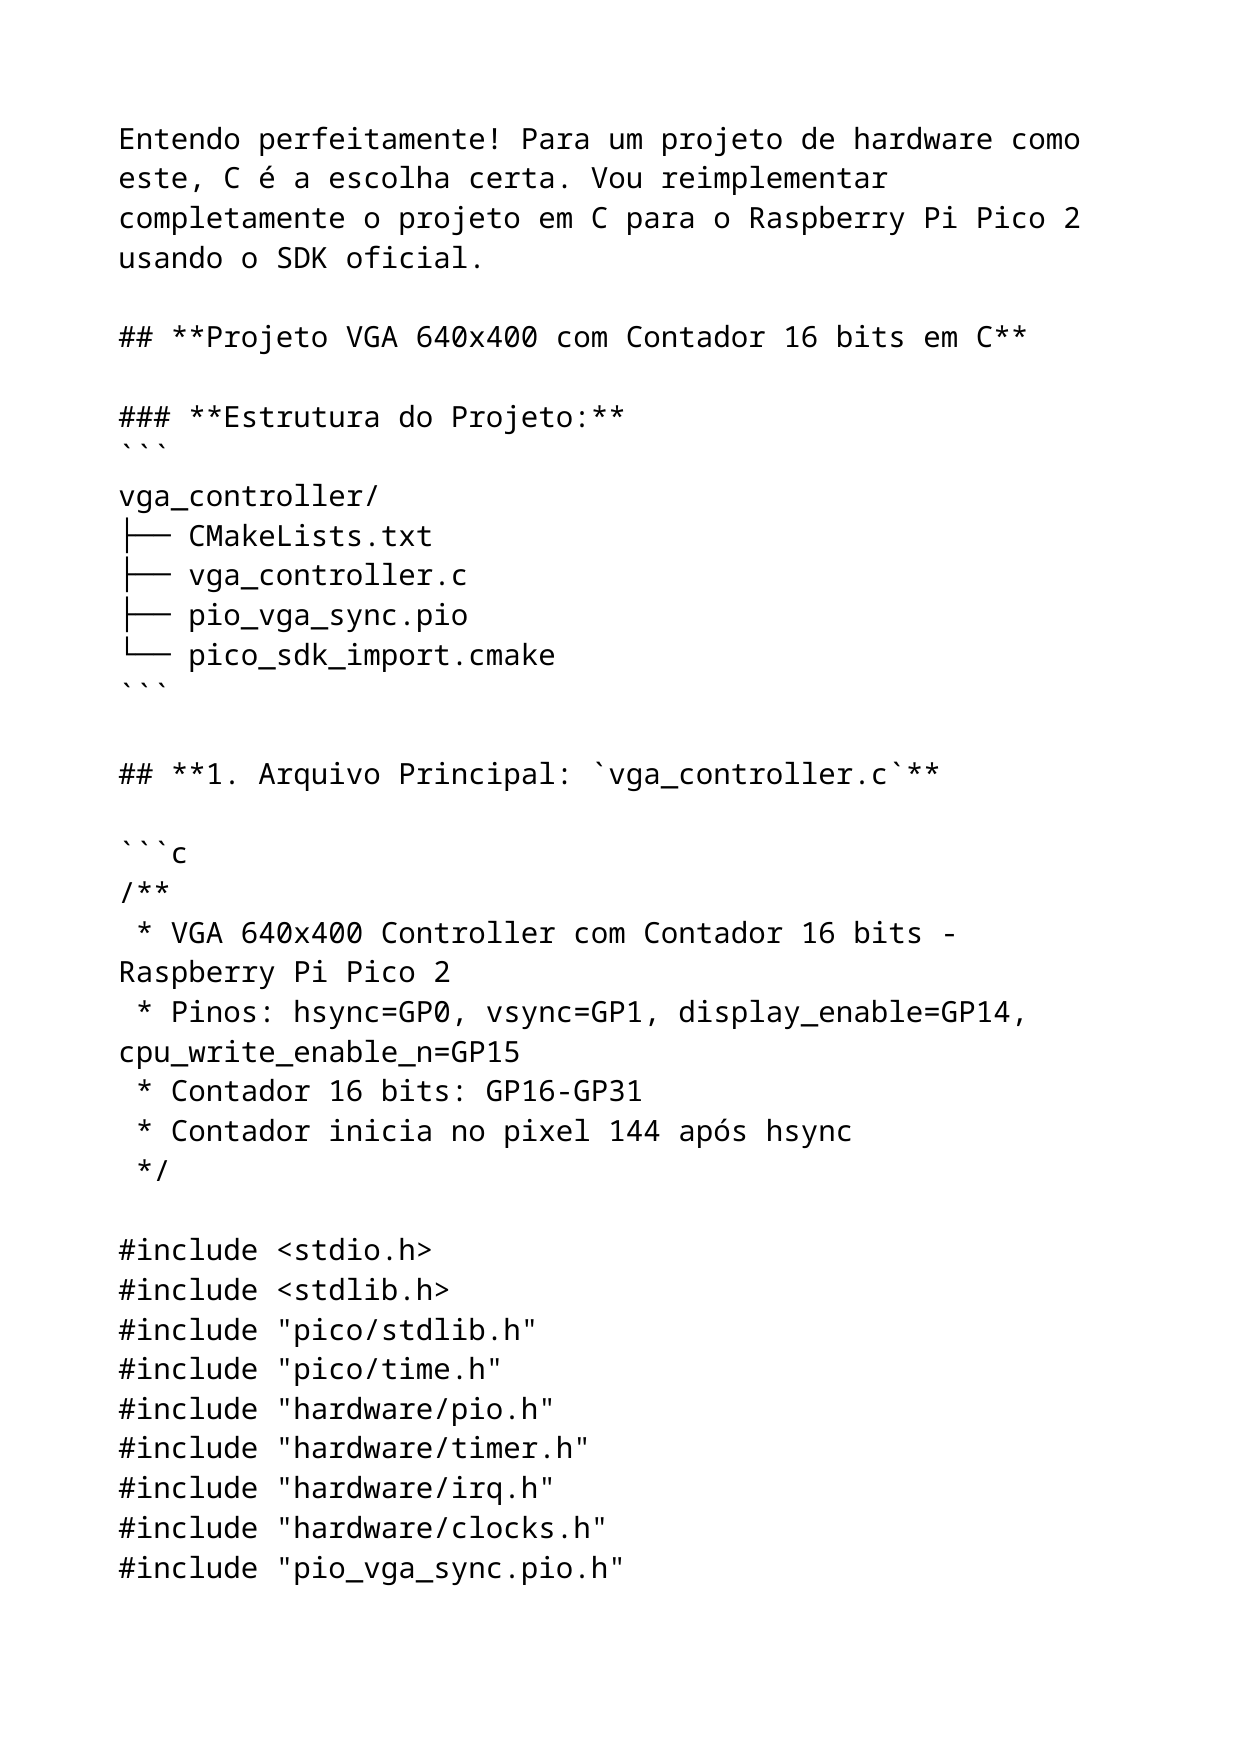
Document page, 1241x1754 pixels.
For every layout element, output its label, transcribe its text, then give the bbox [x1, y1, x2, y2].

text #include "hardware/clocks.h" [118, 1507, 1122, 1547]
text ├── pio_vga_sync.pio [118, 594, 1122, 634]
text ├── vga_controller.c [118, 555, 1122, 594]
text * Contador inicia no pixel 144 após hsync [118, 1110, 1122, 1150]
text ```c [118, 832, 1122, 872]
text └── pico_sdk_import.cmake [118, 634, 1122, 674]
text * Pinos: hsync=GP0, vsync=GP1, display_enable=GP14, cpu_write_enable_n=GP15 [118, 991, 1122, 1071]
text #include <stdio.h> [118, 1229, 1122, 1269]
text #include <stdlib.h> [118, 1269, 1122, 1309]
text ### **Estrutura do Projeto:** [118, 396, 1122, 436]
text ├── CMakeLists.txt [118, 515, 1122, 555]
text ## **Projeto VGA 640x400 com Contador 16 bits em C** [118, 317, 1122, 356]
text * VGA 640x400 Controller com Contador 16 bits - Raspberry Pi Pico 2 [118, 912, 1122, 991]
text #include "pico/stdlib.h" [118, 1309, 1122, 1348]
text #include "hardware/timer.h" [118, 1428, 1122, 1467]
text /** [118, 872, 1122, 912]
text #include "hardware/pio.h" [118, 1388, 1122, 1428]
text #include "hardware/irq.h" [118, 1467, 1122, 1507]
text vga_controller/ [118, 475, 1122, 515]
text ## **1. Arquivo Principal: `vga_controller.c`** [118, 753, 1122, 793]
text ``` [118, 436, 1122, 475]
text */ [118, 1150, 1122, 1190]
text #include "pio_vga_sync.pio.h" [118, 1547, 1122, 1587]
text #include "pico/time.h" [118, 1348, 1122, 1388]
text Entendo perfeitamente! Para um projeto de hardware como este, C é a escolha certa. Vou reimplementar completamente o projeto em C para o Raspberry Pi Pico 2 usando o SDK oficial. [118, 118, 1122, 277]
text ``` [118, 674, 1122, 713]
text * Contador 16 bits: GP16-GP31 [118, 1071, 1122, 1110]
